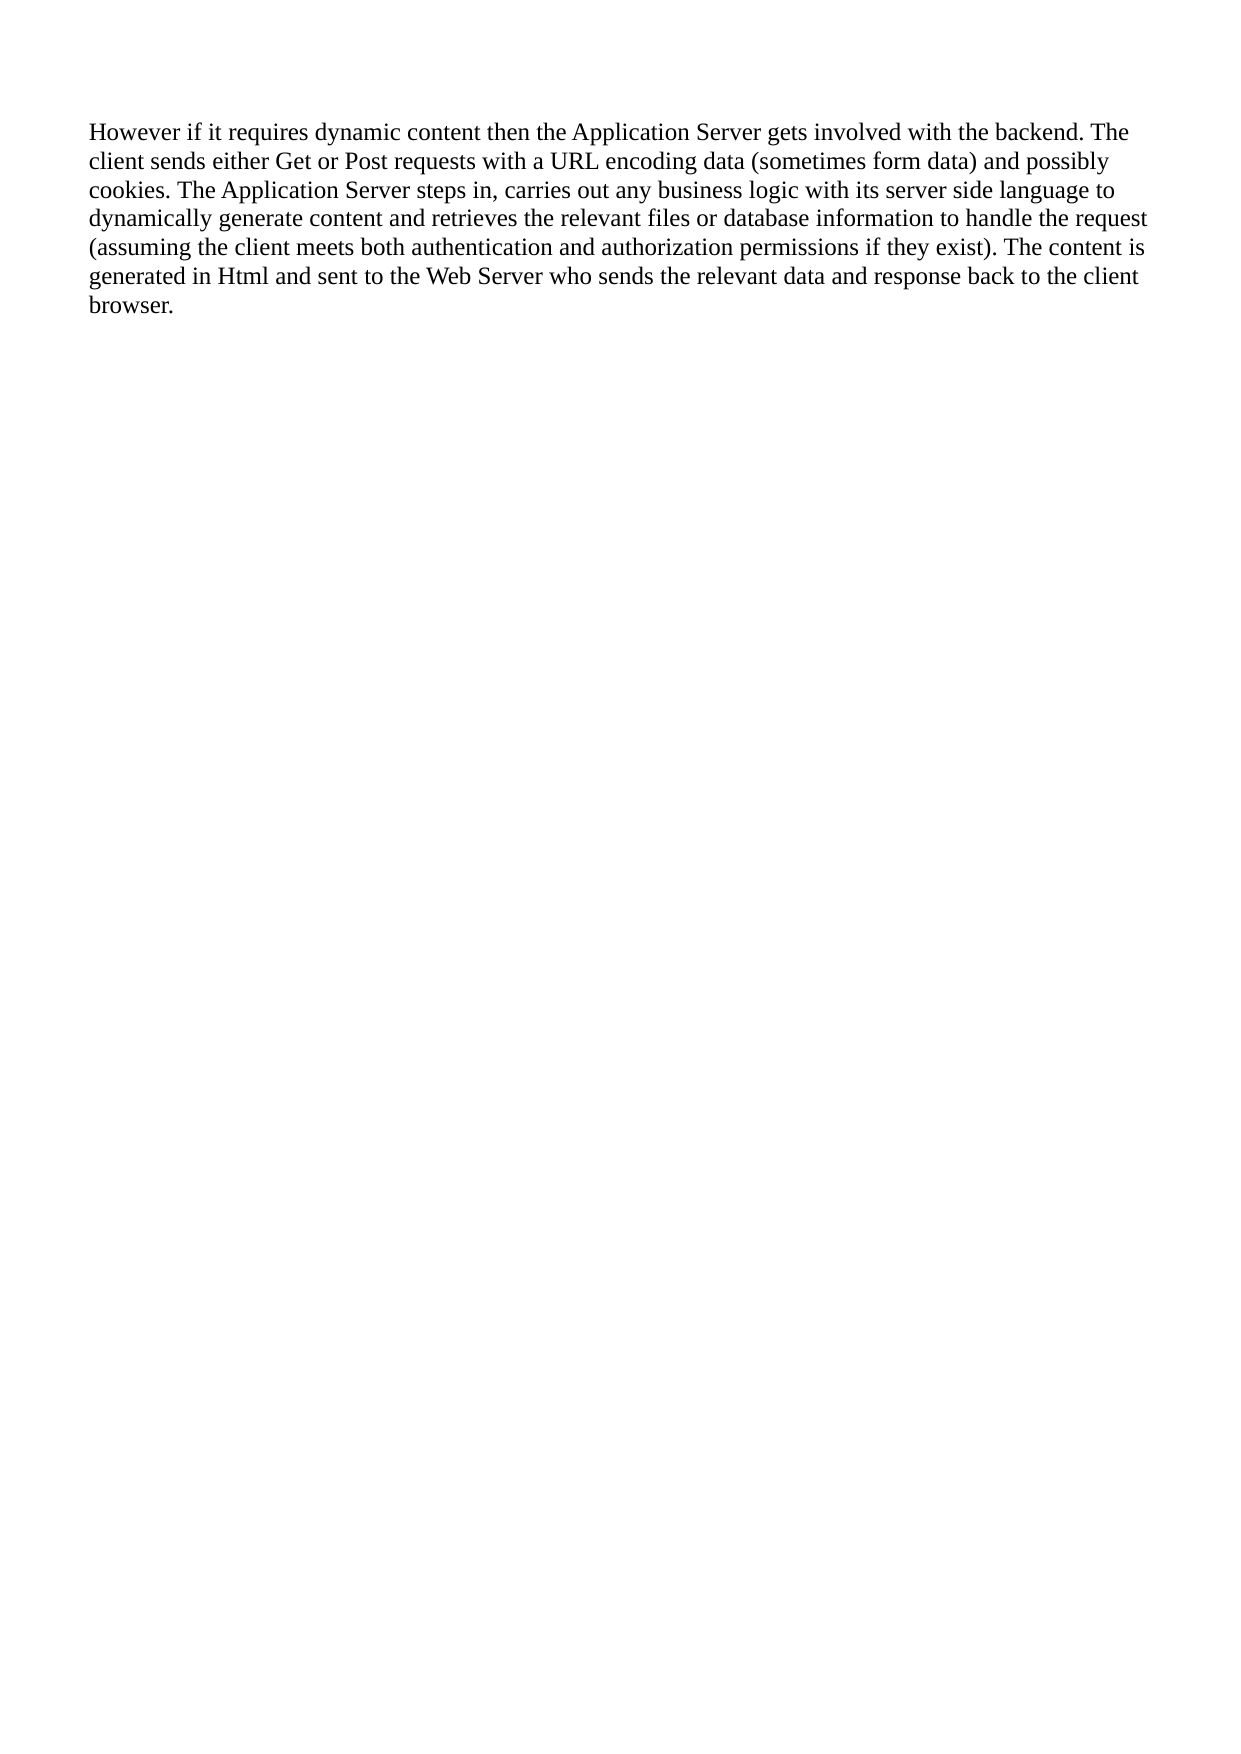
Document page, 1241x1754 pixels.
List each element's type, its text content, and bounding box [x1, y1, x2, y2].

text However if it requires dynamic content then the Application Server gets involved with the backend. The client sends either Get or Post requests with a URL encoding data (sometimes form data) and possibly cookies. The Application Server steps in, carries out any business logic with its server side language to dynamically generate content and retrieves the relevant files or database information to handle the request (assuming the client meets both authentication and authorization permissions if they exist). The content is generated in Html and sent to the Web Server who sends the relevant data and response back to the client browser. [88, 117, 1181, 318]
